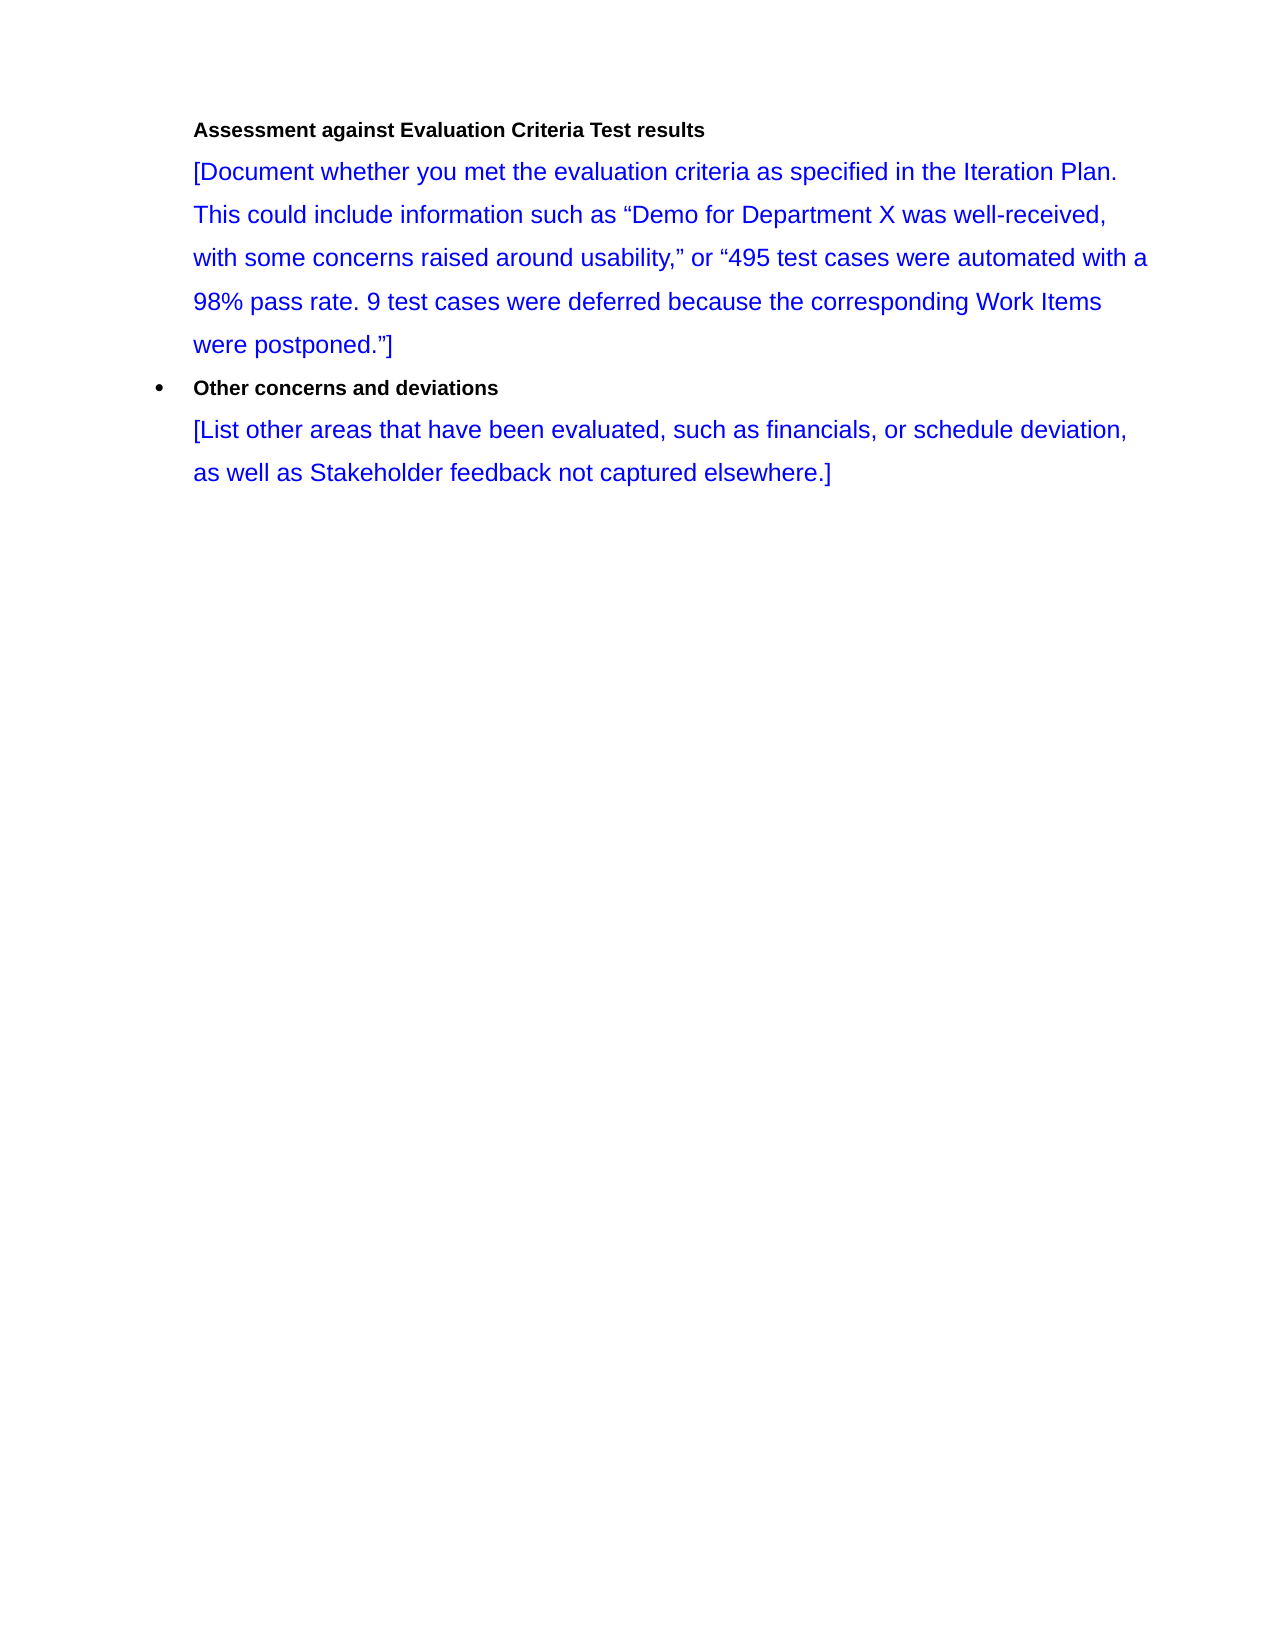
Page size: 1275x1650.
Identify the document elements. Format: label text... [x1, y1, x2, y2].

list [List other areas that have been evaluated, such as financials, or schedule deviation, as well as Stakeholder feedback not captured elsewhere.] [193, 415, 1157, 487]
subtitle Other concerns and deviations [156, 376, 1157, 400]
list [Document whether you met the evaluation criteria as specified in the Iteration Plan. This could include information such as “Demo for Department X was well-received, with some concerns raised around usability,” or “495 test cases were automated with a 98% pass rate. 9 test cases were deferred because the corresponding Work Items were postponed.”] [193, 157, 1157, 358]
subtitle Assessment against Evaluation Criteria Test results [193, 118, 1157, 142]
